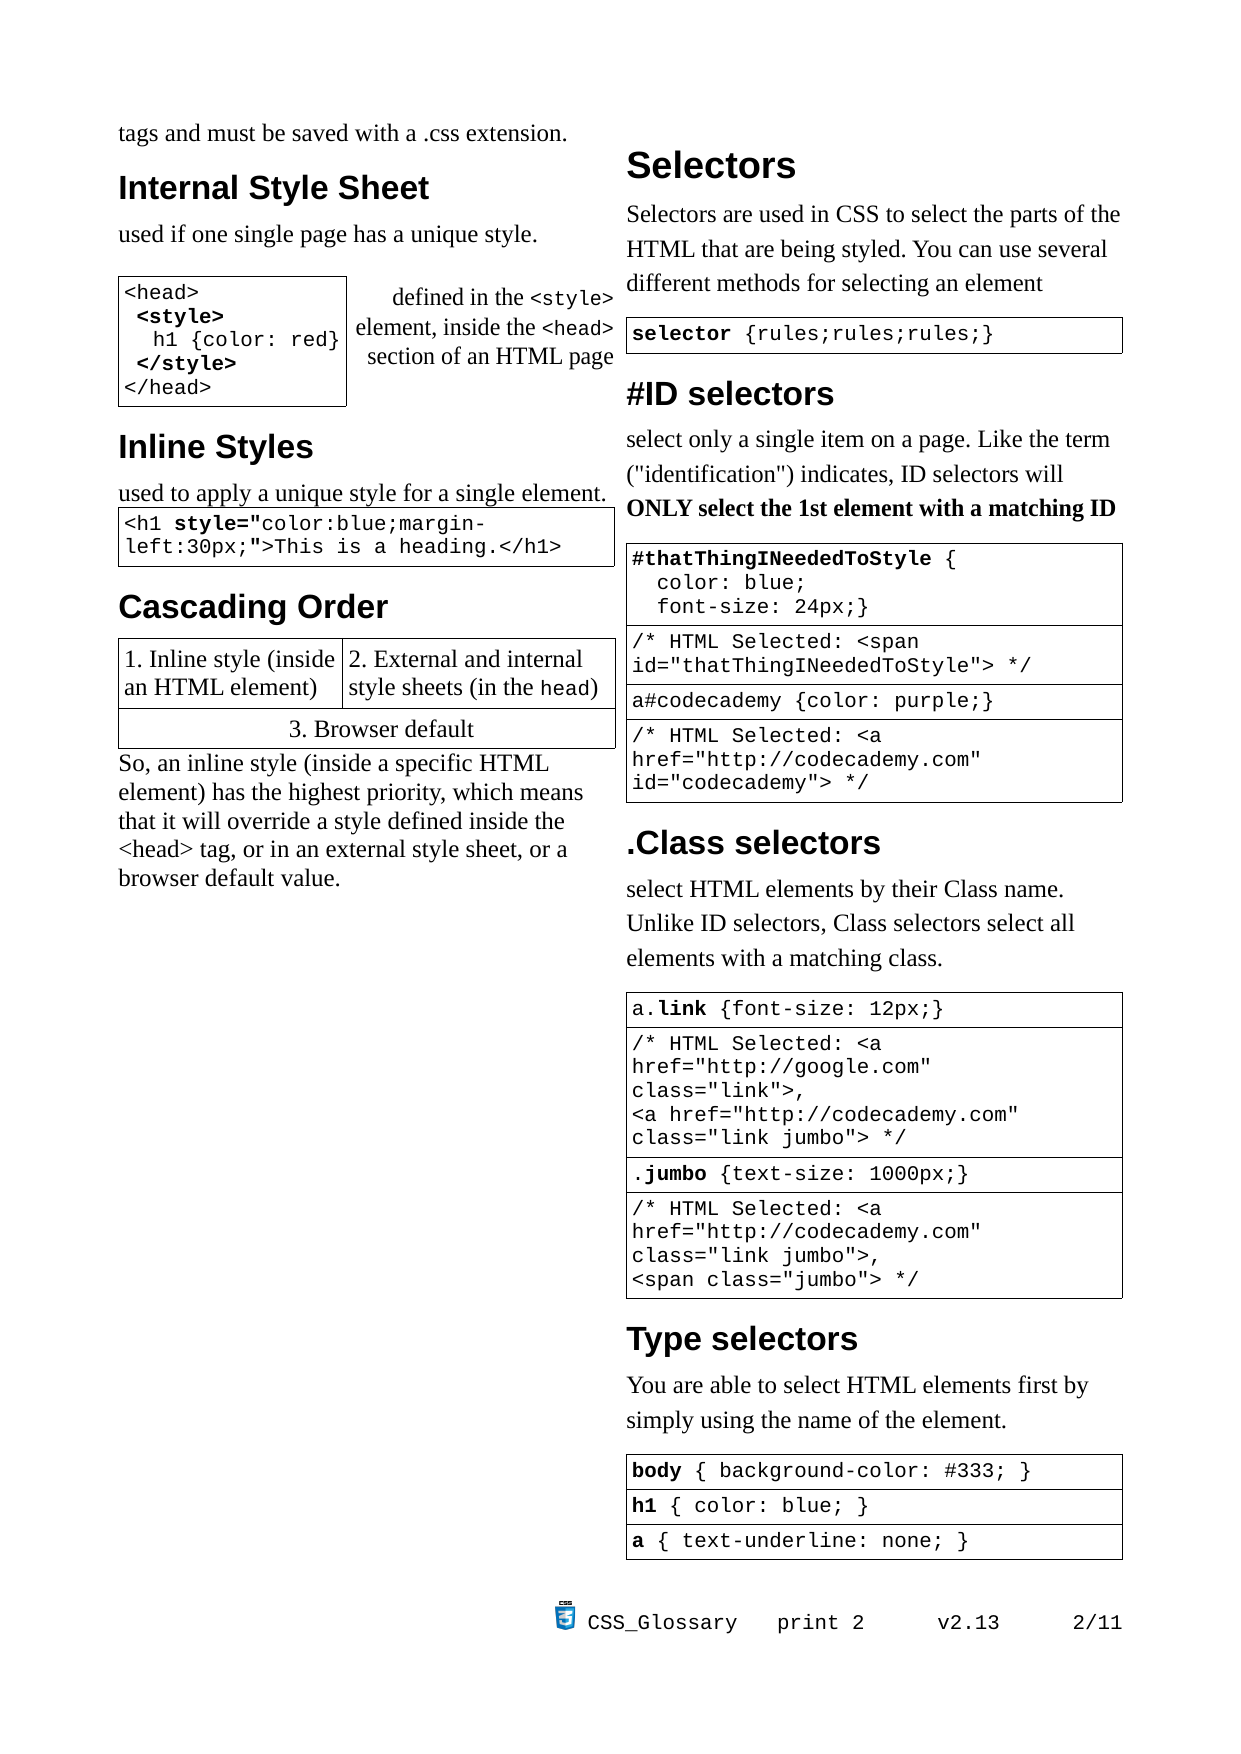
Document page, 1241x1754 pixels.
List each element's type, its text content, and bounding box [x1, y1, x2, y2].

table_cell a#codecademy {color: purple;} [627, 685, 1122, 719]
text Selectors are used in CSS to select the parts of the HTML that are being styled. You can use several different methods for selecting an element [626, 199, 1122, 297]
table_header selector {rules;rules;rules;} [627, 318, 1122, 352]
table_cell 3. Browser default [119, 709, 615, 748]
table_header body { background-color: #333; } [627, 1455, 1122, 1489]
text So, an inline style (inside a specific HTML element) has the highest priority, which means that it will override a style defined inside the <head> tag, or in an external style sheet, or a browser default value. [118, 749, 614, 892]
table_cell /* HTML Selected: <span id="thatThingINeededToStyle"> */ [627, 626, 1122, 684]
picture [555, 1601, 575, 1630]
table_cell /* HTML Selected: <a href="http://codecademy.com" class="link jumbo">, <span class="jumbo"> */ [627, 1193, 1122, 1298]
table_header <h1 style="color:blue;margin-left:30px;">This is a heading.</h1> [119, 508, 614, 566]
subtitle Type selectors [626, 1319, 1122, 1358]
table_cell h1 { color: blue; } [627, 1490, 1122, 1524]
text select HTML elements by their Class name. Unlike ID selectors, Class selectors select all elements with a matching class. [626, 874, 1122, 971]
table_cell /* HTML Selected: <a href="http://codecademy.com" id="codecademy"> */ [627, 720, 1122, 802]
subtitle #ID selectors [626, 373, 1122, 412]
text tags and must be saved with a .css extension. [118, 118, 614, 147]
text used to apply a unique style for a single element. [118, 478, 614, 507]
subtitle Internal Style Sheet [118, 168, 614, 206]
text You are able to select HTML elements first by simply using the name of the element. [626, 1370, 1122, 1433]
table_header defined in the <style> element, inside the <head> section of an HTML page [347, 276, 619, 406]
table_header 1. Inline style (inside an HTML element) [119, 639, 342, 708]
subtitle .Class selectors [626, 823, 1122, 861]
table_header #thatThingINeededToStyle { color: blue; font-size: 24px;} [627, 544, 1122, 625]
subtitle Cascading Order [118, 587, 614, 625]
text select only a single item on a page. Like the term ("identification") indicates, ID selectors will ONLY select the 1st element with a matching ID [626, 424, 1122, 522]
table_header a.link {font-size: 12px;} [627, 993, 1122, 1027]
table_header 2. External and internal style sheets (in the head) [343, 639, 615, 708]
table_cell .jumbo {text-size: 1000px;} [627, 1158, 1122, 1192]
text used if one single page has a unique style. [118, 219, 614, 248]
table_cell a { text-underline: none; } [627, 1525, 1122, 1559]
table_cell /* HTML Selected: <a href="http://google.com" class="link">, <a href="http://codecademy.com" class="link jumbo"> */ [627, 1028, 1122, 1157]
table_header <head> <style> h1 {color: red} </style> </head> [119, 277, 346, 406]
subtitle Inline Styles [118, 427, 614, 466]
subtitle Selectors [626, 143, 1122, 187]
